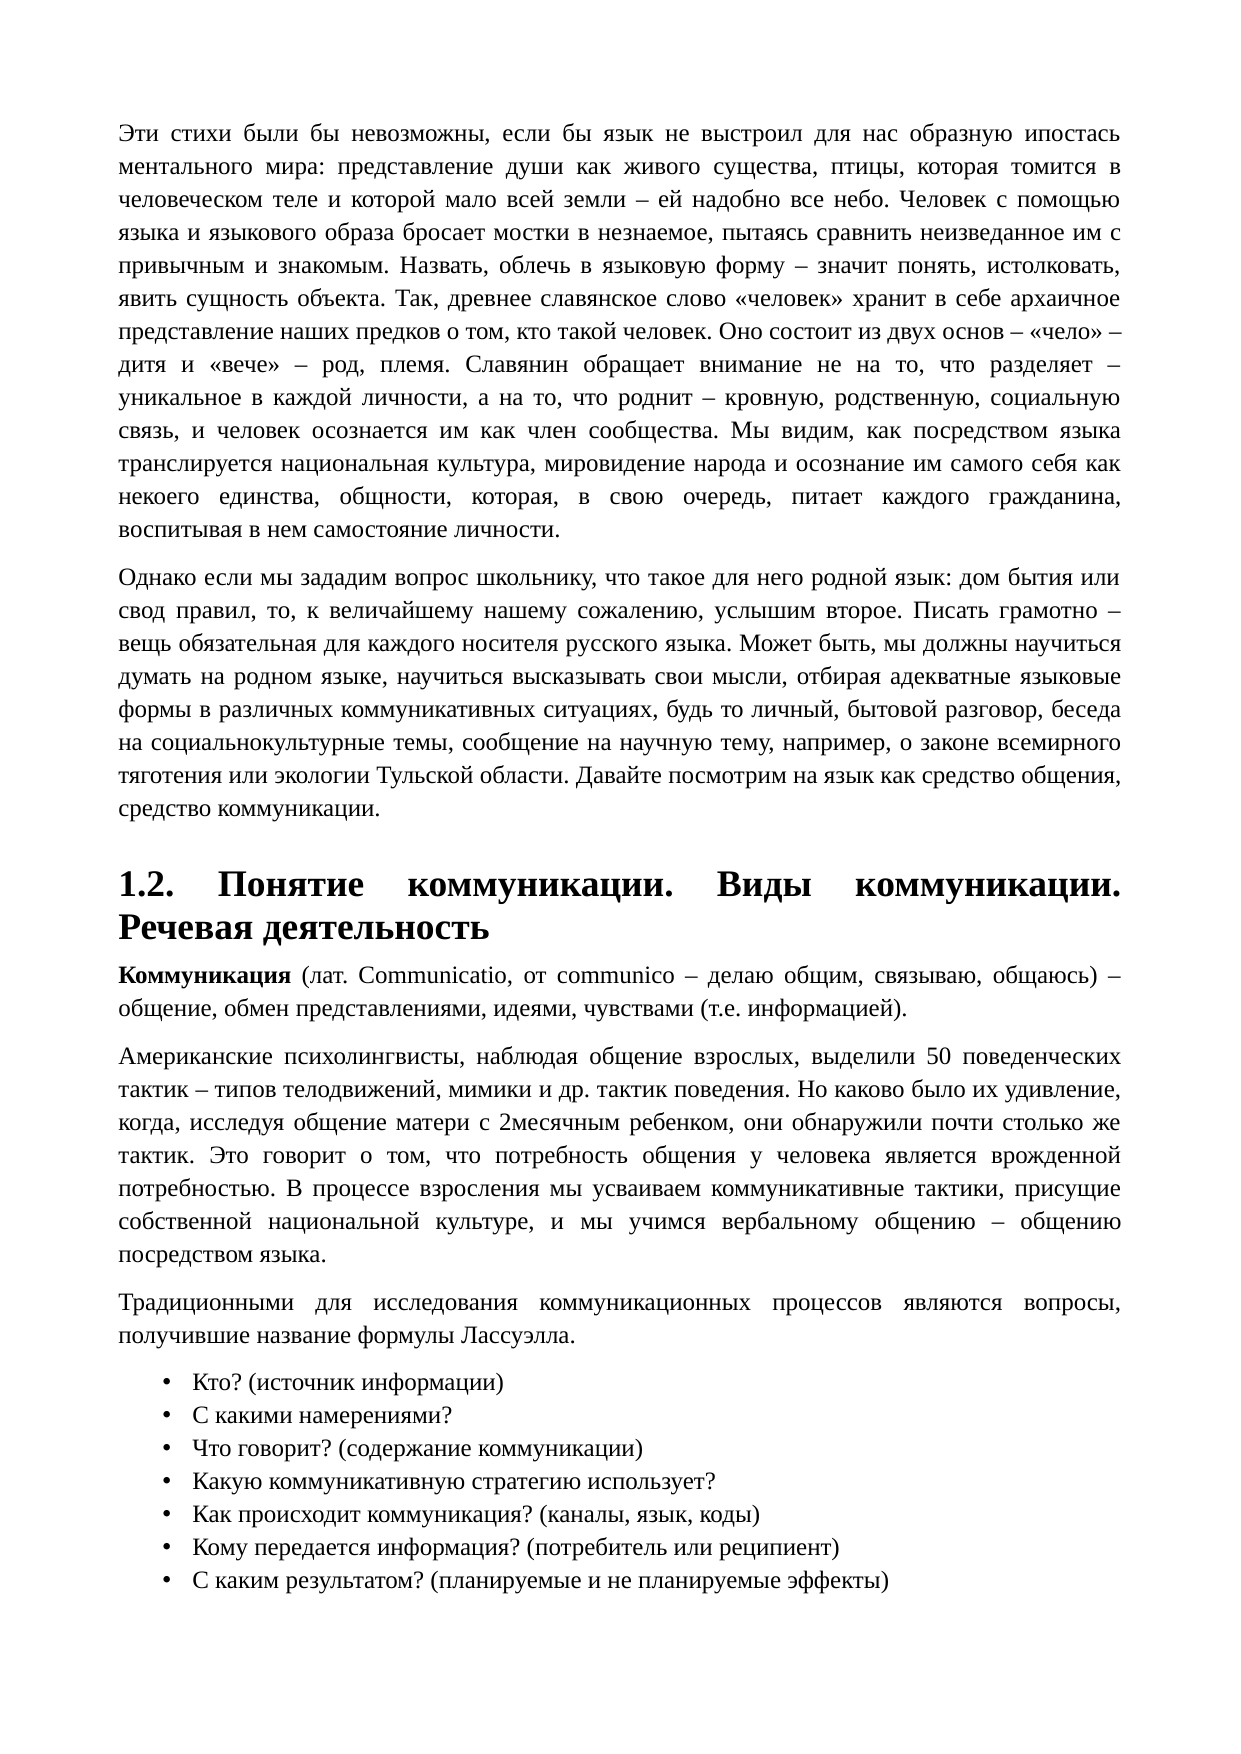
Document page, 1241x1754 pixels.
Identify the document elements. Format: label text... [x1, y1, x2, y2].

subtitle 1.2. Понятие коммуникации. Виды коммуникации. Речевая деятельность [118, 862, 1122, 948]
text Эти стихи были бы невозможны, если бы язык не выстроил для нас образную ипостась ментального мира: представление души как живого существа, птицы, которая томится в человеческом теле и которой мало всей земли – ей надобно все небо. Человек с помощью языка и языкового образа бросает мостки в незнаемое, пытаясь сравнить неизведанное им с привычным и знакомым. Назвать, облечь в языковую форму – значит понять, истолковать, явить сущность объекта. Так, древнее славянское слово «человек» хранит в себе архаичное представление наших предков о том, кто такой человек. Оно состоит из двух основ – «чело» – дитя и «вече» – род, племя. Славянин обращает внимание не на то, что разделяет – уникальное в каждой личности, а на то, что роднит – кровную, родственную, социальную связь, и человек осознается им как член сообщества. Мы видим, как посредством языка транслируется национальная культура, мировидение народа и осознание им самого себя как некоего единства, общности, которая, в свою очередь, питает каждого гражданина, воспитывая в нем самостояние личности. [118, 118, 1122, 543]
text Американские психолингвисты, наблюдая общение взрослых, выделили 50 поведенческих тактик – типов телодвижений, мимики и др. тактик поведения. Но каково было их удивление, когда, исследуя общение матери с 2месячным ребенком, они обнаружили почти столько же тактик. Это говорит о том, что потребность общения у человека является врожденной потребностью. В процессе взросления мы усваиваем коммуникативные тактики, присущие собственной национальной культуре, и мы учимся вербальному общению – общению посредством языка. [118, 1041, 1122, 1268]
list С какими намерениями? [162, 1400, 1122, 1429]
text Коммуникация (лат. Communicatio, от communico – делаю общим, связываю, общаюсь) – общение, обмен представлениями, идеями, чувствами (т.е. информацией). [118, 960, 1122, 1022]
list Как происходит коммуникация? (каналы, язык, коды) [162, 1499, 1122, 1528]
text Традиционными для исследования коммуникационных процессов являются вопросы, получившие название формулы Лассуэлла. [118, 1287, 1122, 1348]
list С каким результатом? (планируемые и не планируемые эффекты) [162, 1565, 1122, 1594]
list Какую коммуникативную стратегию использует? [162, 1466, 1122, 1495]
list Кто? (источник информации) [162, 1367, 1122, 1396]
text Однако если мы зададим вопрос школьнику, что такое для него родной язык: дом бытия или свод правил, то, к величайшему нашему сожалению, услышим второе. Писать грамотно – вещь обязательная для каждого носителя русского языка. Может быть, мы должны научиться думать на родном языке, научиться высказывать свои мысли, отбирая адекватные языковые формы в различных коммуникативных ситуациях, будь то личный, бытовой разговор, беседа на социальнокультурные темы, сообщение на научную тему, например, о законе всемирного тяготения или экологии Тульской области. Давайте посмотрим на язык как средство общения, средство коммуникации. [118, 562, 1122, 822]
list Что говорит? (содержание коммуникации) [162, 1433, 1122, 1462]
list Кому передается информация? (потребитель или реципиент) [162, 1532, 1122, 1561]
